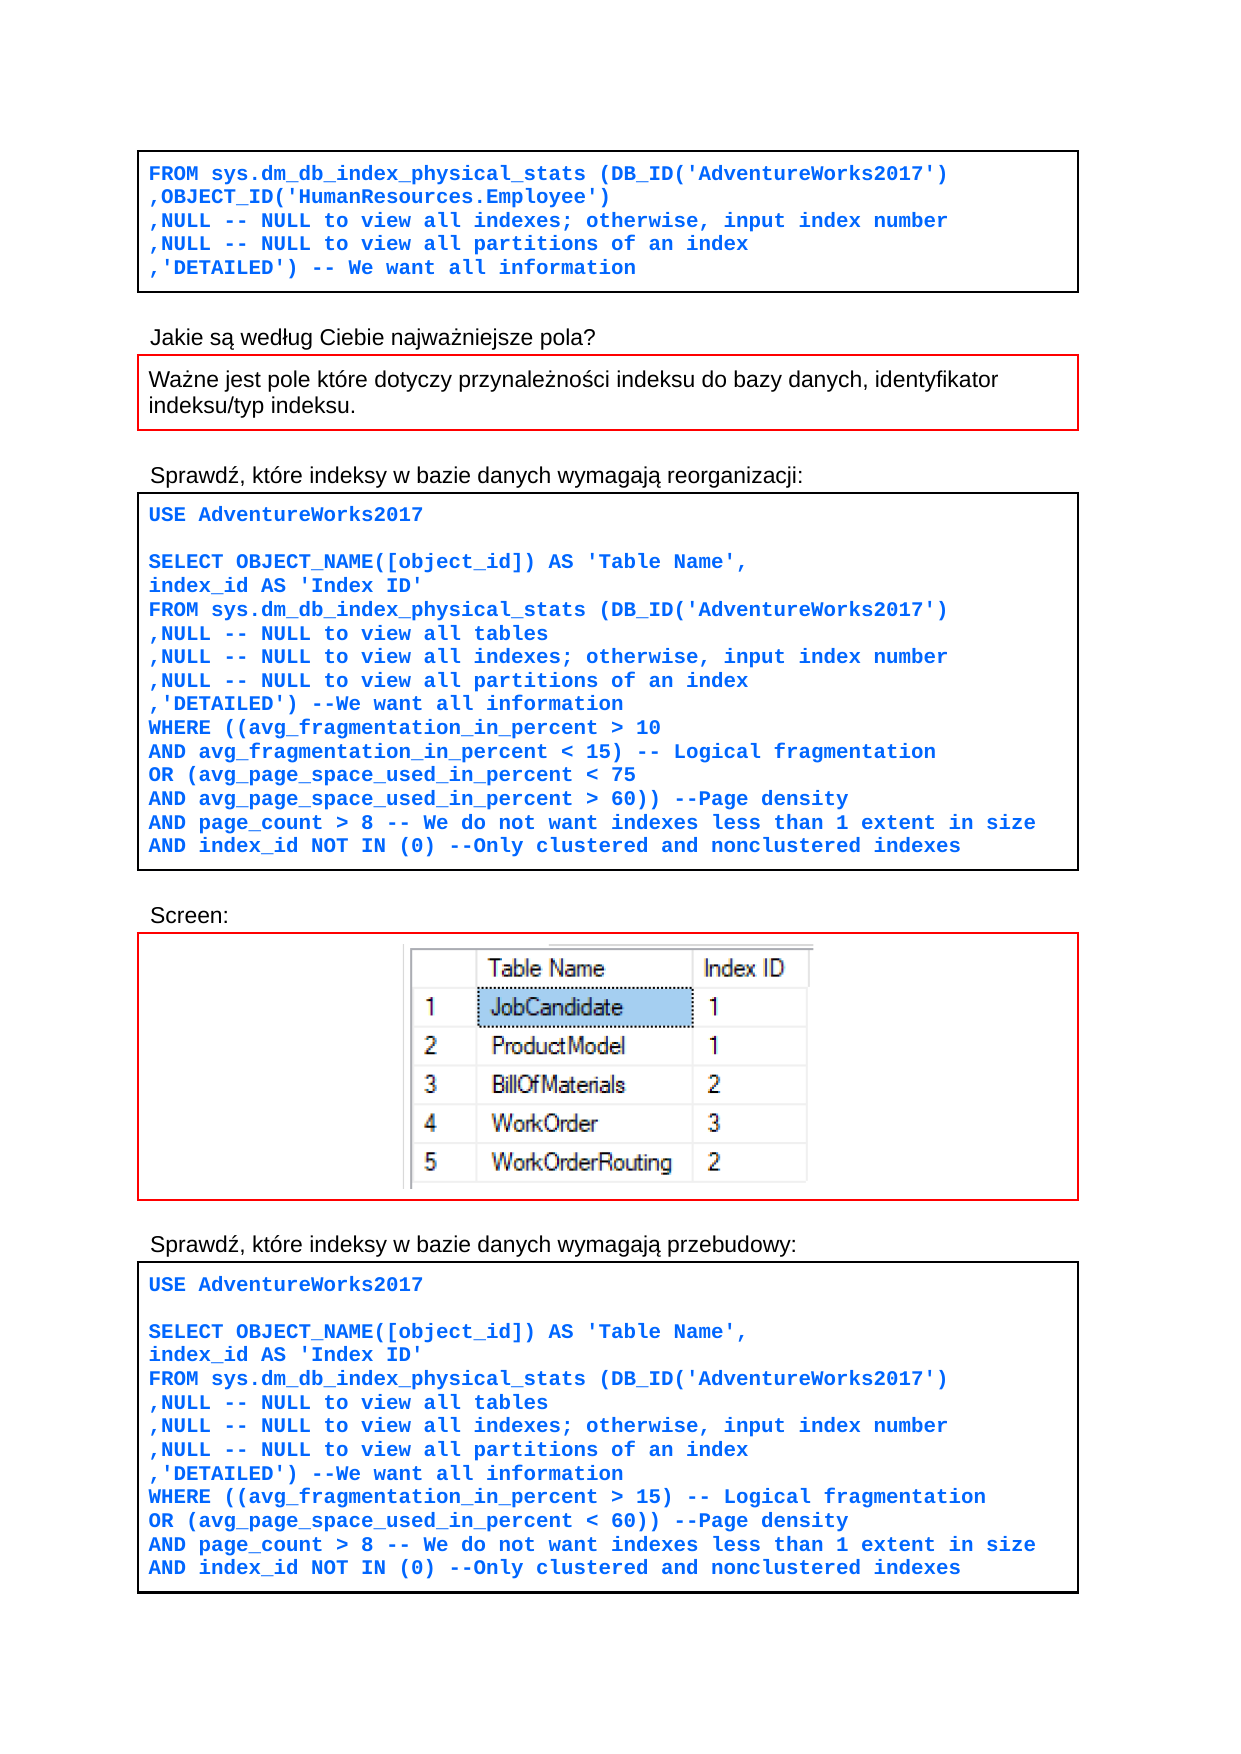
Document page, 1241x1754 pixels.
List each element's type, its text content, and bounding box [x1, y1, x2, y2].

table_header USE AdventureWorks2017 SELECT OBJECT_NAME([object_id]) AS 'Table Name', index_id AS 'Index ID' FROM sys.dm_db_index_physical_stats (DB_ID('AdventureWorks2017') ,NULL -- NULL to view all tables ,NULL -- NULL to view all indexes; otherwise, input index number ,NULL -- NULL to view all partitions of an index ,'DETAILED') --We want all information WHERE ((avg_fragmentation_in_percent > 15) -- Logical fragmentation OR (avg_page_space_used_in_percent < 60)) --Page density AND page_count > 8 -- We do not want indexes less than 1 extent in size AND index_id NOT IN (0) --Only clustered and nonclustered indexes [139, 1263, 1077, 1591]
table_header USE AdventureWorks2017 SELECT OBJECT_NAME([object_id]) AS 'Table Name', index_id AS 'Index ID' FROM sys.dm_db_index_physical_stats (DB_ID('AdventureWorks2017') ,NULL -- NULL to view all tables ,NULL -- NULL to view all indexes; otherwise, input index number ,NULL -- NULL to view all partitions of an index ,'DETAILED') --We want all information WHERE ((avg_fragmentation_in_percent > 10 AND avg_fragmentation_in_percent < 15) -- Logical fragmentation OR (avg_page_space_used_in_percent < 75 AND avg_page_space_used_in_percent > 60)) --Page density AND page_count > 8 -- We do not want indexes less than 1 extent in size AND index_id NOT IN (0) --Only clustered and nonclustered indexes [139, 494, 1077, 869]
text Sprawdź, które indeksy w bazie danych wymagają reorganizacji: [150, 462, 1090, 488]
table_header [139, 934, 1077, 1198]
text Sprawdź, które indeksy w bazie danych wymagają przebudowy: [150, 1231, 1090, 1257]
table_header Ważne jest pole które dotyczy przynależności indeksu do bazy danych, identyfikator indeksu/typ indeksu. [139, 356, 1077, 429]
text Jakie są według Ciebie najważniejsze pola? [150, 323, 1090, 350]
text Screen: [150, 902, 1090, 928]
table_header FROM sys.dm_db_index_physical_stats (DB_ID('AdventureWorks2017') ,OBJECT_ID('HumanResources.Employee') ,NULL -- NULL to view all indexes; otherwise, input index number ,NULL -- NULL to view all partitions of an index ,'DETAILED') -- We want all information [139, 152, 1077, 291]
